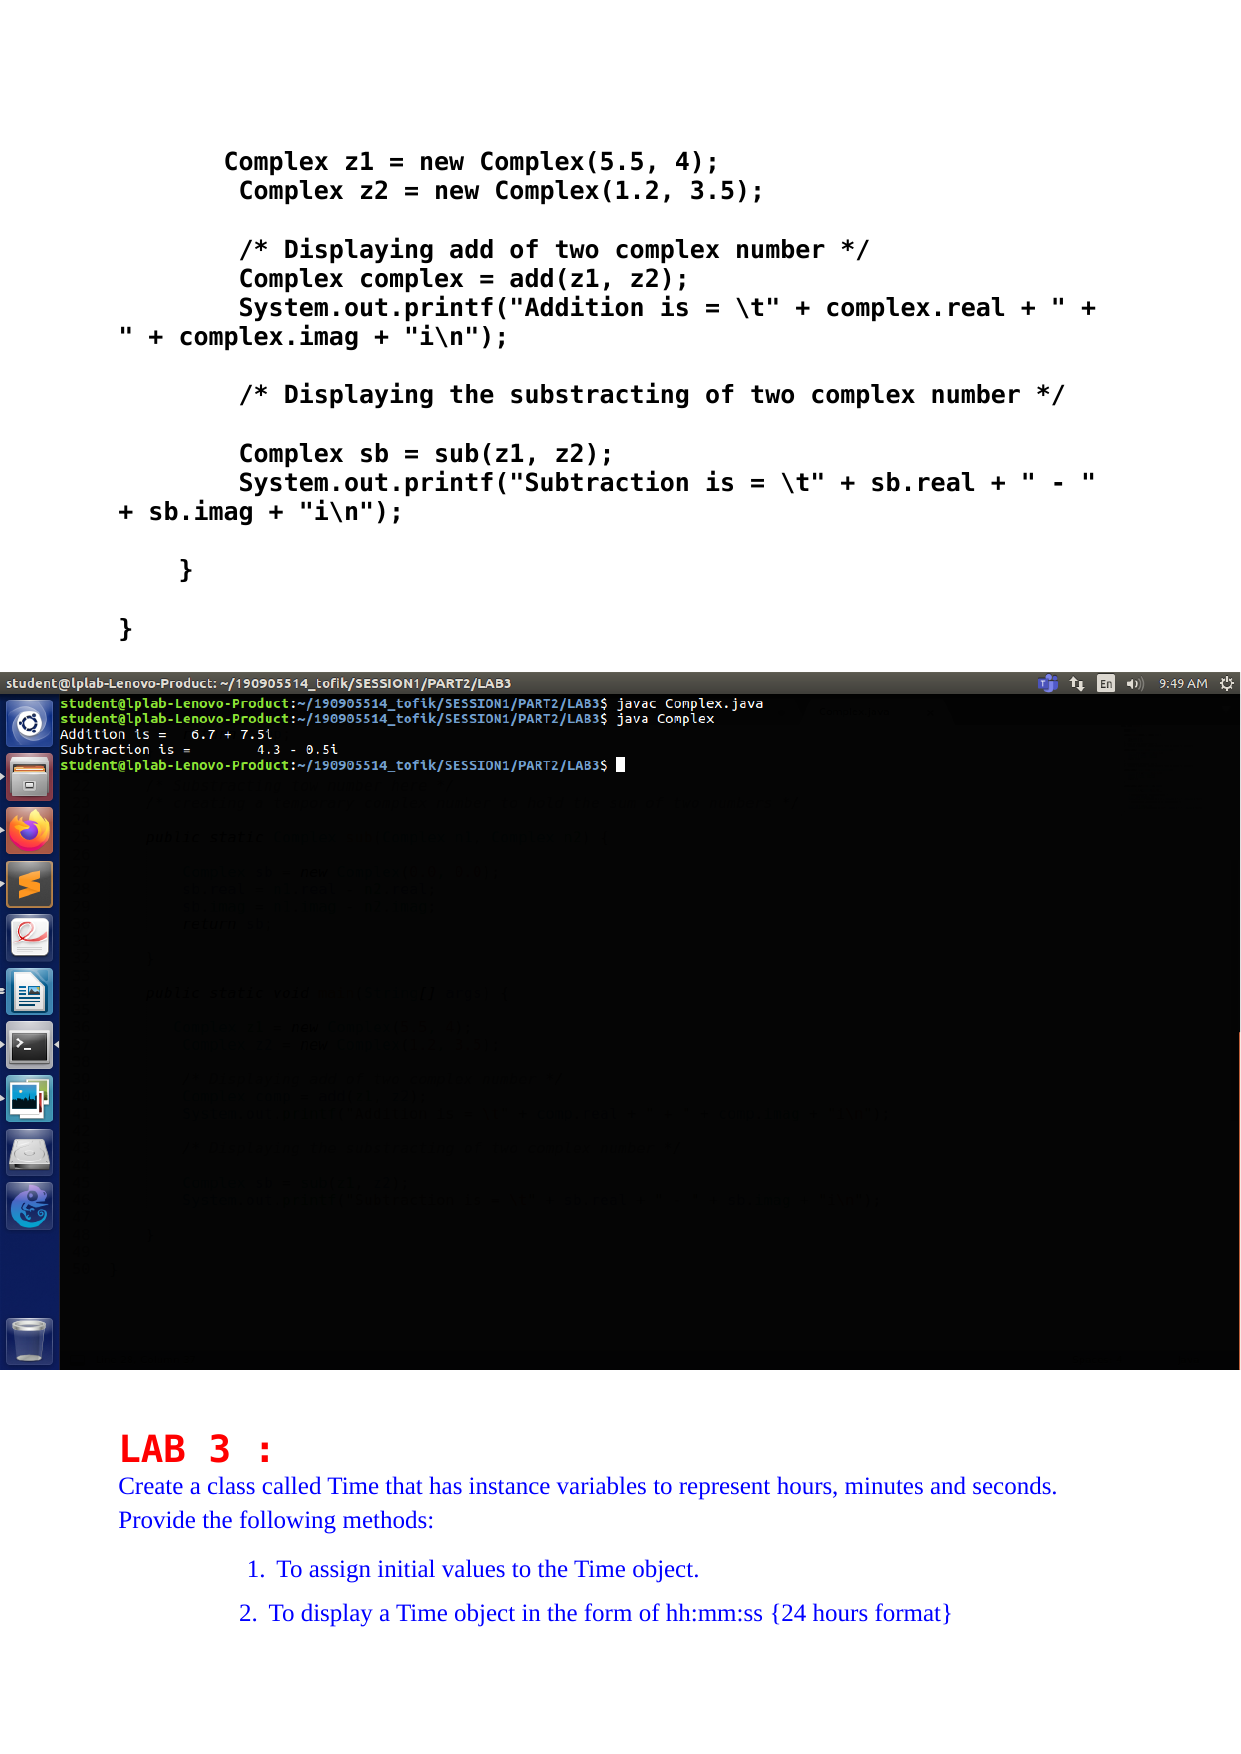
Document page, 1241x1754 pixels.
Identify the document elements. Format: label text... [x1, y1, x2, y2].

text LAB 3 : [118, 1427, 1122, 1471]
text /* Displaying the substracting of two complex number */ [118, 381, 1122, 410]
list To assign initial values to the Time object. [247, 1554, 1122, 1583]
text /* Displaying add of two complex number */ [118, 235, 1122, 264]
text Complex z2 = new Complex(1.2, 3.5); [118, 176, 1122, 206]
list To display a Time object in the form of hh:mm:ss {24 hours format} [239, 1598, 1122, 1627]
text Create a class called Time that has instance variables to represent hours, minutes and seconds. Provide the following methods: [118, 1471, 1122, 1534]
text System.out.printf("Subtraction is = \t" + sb.real + " - " + sb.imag + "i\n"); [118, 468, 1122, 526]
text Complex complex = add(z1, z2); [118, 264, 1122, 293]
text System.out.printf("Addition is = \t" + complex.real + " + " + complex.imag + "i\n"); [118, 293, 1122, 351]
picture [0, 672, 1241, 1370]
text Complex sb = sub(z1, z2); [118, 439, 1122, 468]
text } [118, 556, 1122, 585]
text Complex z1 = new Complex(5.5, 4); [118, 147, 1122, 176]
text } [118, 614, 1122, 643]
